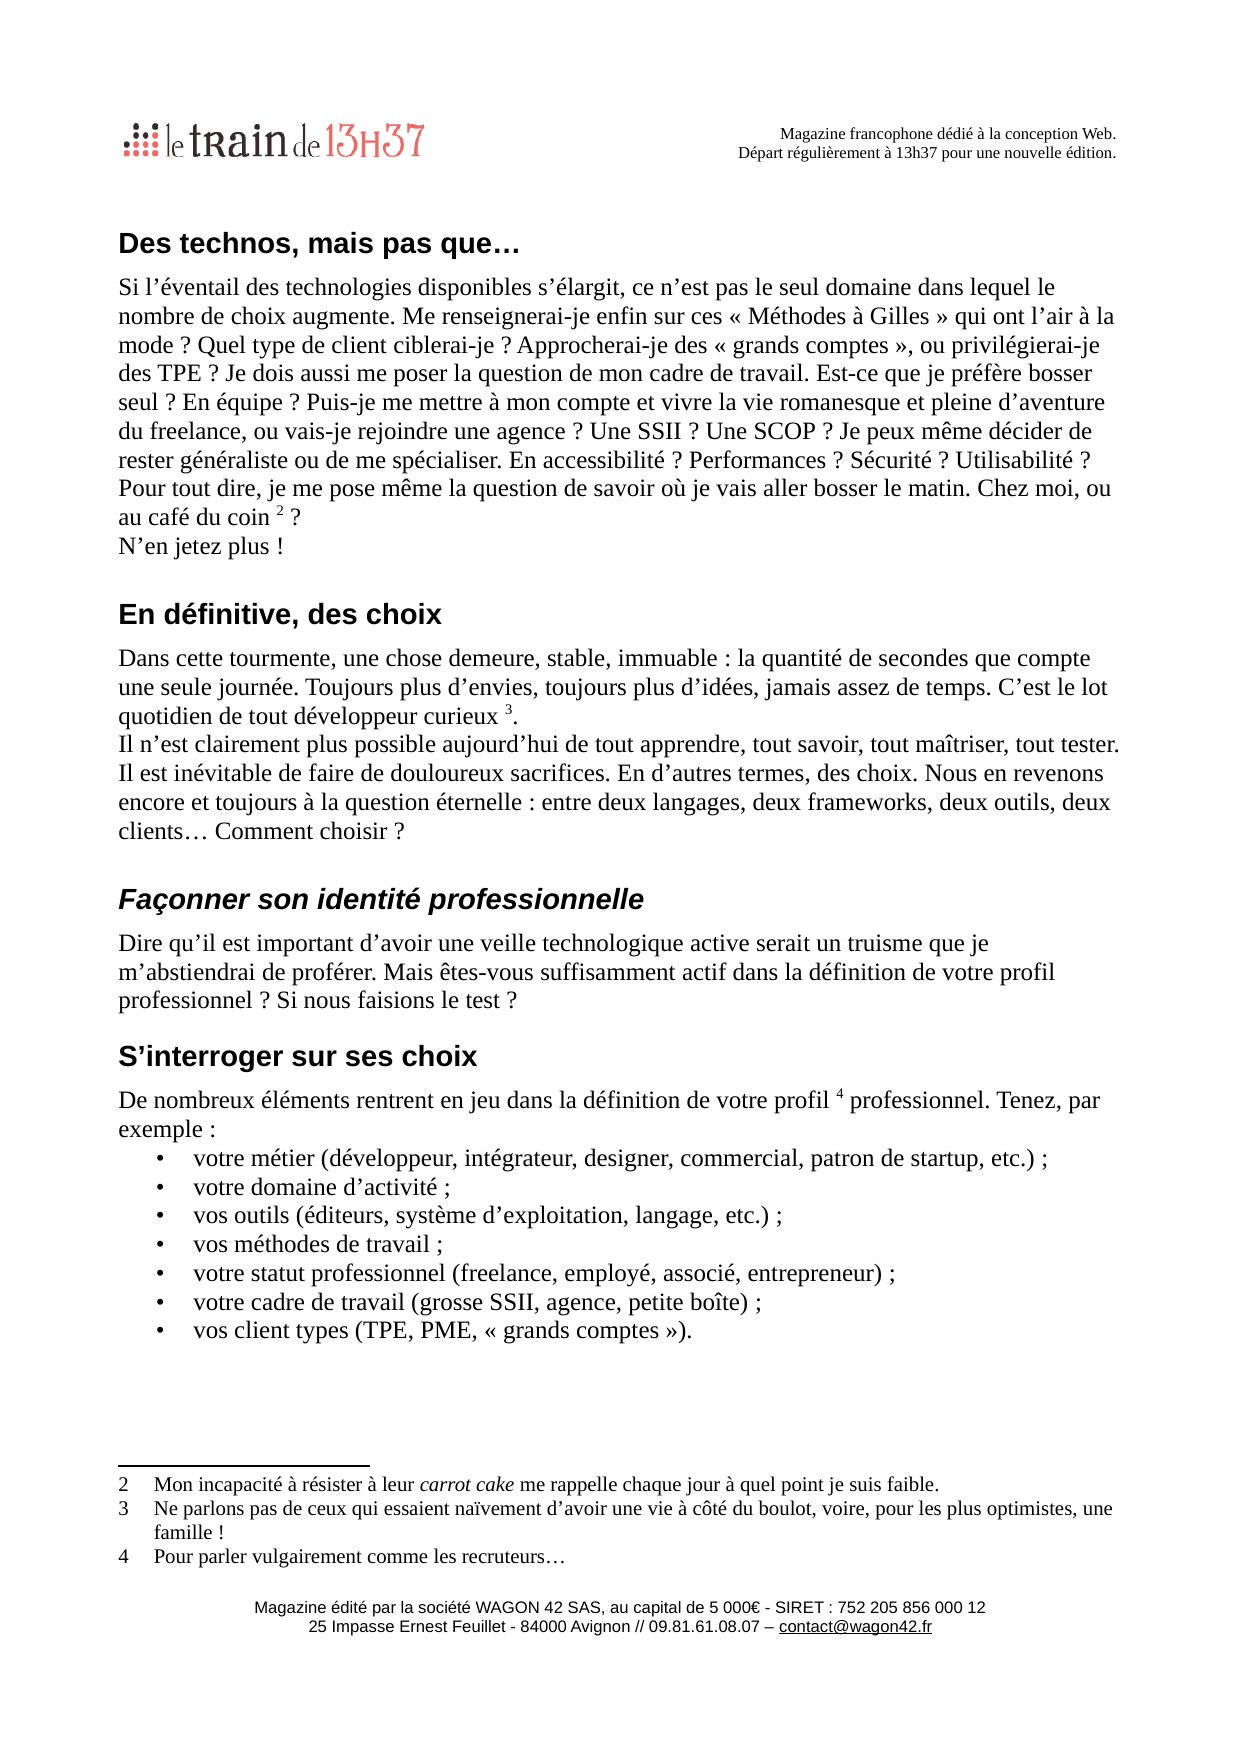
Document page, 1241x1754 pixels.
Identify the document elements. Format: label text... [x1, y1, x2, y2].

subtitle S’interroger sur ses choix [118, 1039, 1122, 1073]
subtitle En définitive, des choix [118, 597, 1122, 631]
list votre cadre de travail (grosse SSII, agence, petite boîte) ; [156, 1287, 1122, 1315]
text Il n’est clairement plus possible aujourd’hui de tout apprendre, tout savoir, tout maîtriser, tout tester. Il est inévitable de faire de douloureux sacrifices. En d’autres termes, des choix. Nous en revenons encore et toujours à la question éternelle : entre deux langages, deux frameworks, deux outils, deux clients… Comment choisir ? [118, 729, 1122, 844]
list votre statut professionnel (freelance, employé, associé, entrepreneur) ; [156, 1258, 1122, 1287]
subtitle Des technos, mais pas que… [118, 226, 1122, 260]
list vos méthodes de travail ; [156, 1229, 1122, 1258]
text N’en jetez plus ! [118, 531, 1122, 560]
list vos client types (TPE, PME, « grands comptes »). [156, 1315, 1122, 1344]
list votre métier (développeur, intégrateur, designer, commercial, patron de startup, etc.) ; [156, 1143, 1122, 1172]
text Ne parlons pas de ceux qui essaient naïvement d’avoir une vie à côté du boulot, voire, pour les plus optimistes, une famille ! [118, 1496, 1122, 1544]
text Mon incapacité à résister à leur carrot cake me rappelle chaque jour à quel point je suis faible. [118, 1472, 1122, 1496]
text De nombreux éléments rentrent en jeu dans la définition de votre profil professionnel. Tenez, par exemple : [118, 1085, 1122, 1143]
list vos outils (éditeurs, système d’exploitation, langage, etc.) ; [156, 1200, 1122, 1229]
text Dire qu’il est important d’avoir une veille technologique active serait un truisme que je m’abstiendrai de proférer. Mais êtes-vous suffisamment actif dans la définition de votre profil professionnel ? Si nous faisions le test ? [118, 928, 1122, 1014]
subtitle Façonner son identité professionnelle [118, 882, 1122, 916]
text Dans cette tourmente, une chose demeure, stable, immuable : la quantité de secondes que compte une seule journée. Toujours plus d’envies, toujours plus d’idées, jamais assez de temps. C’est le lot quotidien de tout développeur curieux . [118, 643, 1122, 729]
text Si l’éventail des technologies disponibles s’élargit, ce n’est pas le seul domaine dans lequel le nombre de choix augmente. Me renseignerai-je enfin sur ces « Méthodes à Gilles » qui ont l’air à la mode ? Quel type de client ciblerai-je ? Approcherai-je des « grands comptes », ou privilégierai-je des TPE ? Je dois aussi me poser la question de mon cadre de travail. Est-ce que je préfère bosser seul ? En équipe ? Puis-je me mettre à mon compte et vivre la vie romanesque et pleine d’aventure du freelance, ou vais-je rejoindre une agence ? Une SSII ? Une SCOP ? Je peux même décider de rester généraliste ou de me spécialiser. En accessibilité ? Performances ? Sécurité ? Utilisabilité ? Pour tout dire, je me pose même la question de savoir où je vais aller bosser le matin. Chez moi, ou au café du coin ? [118, 272, 1122, 531]
list votre domaine d’activité ; [156, 1172, 1122, 1200]
text Pour parler vulgairement comme les recruteurs… [118, 1544, 1122, 1568]
picture [123, 123, 425, 157]
